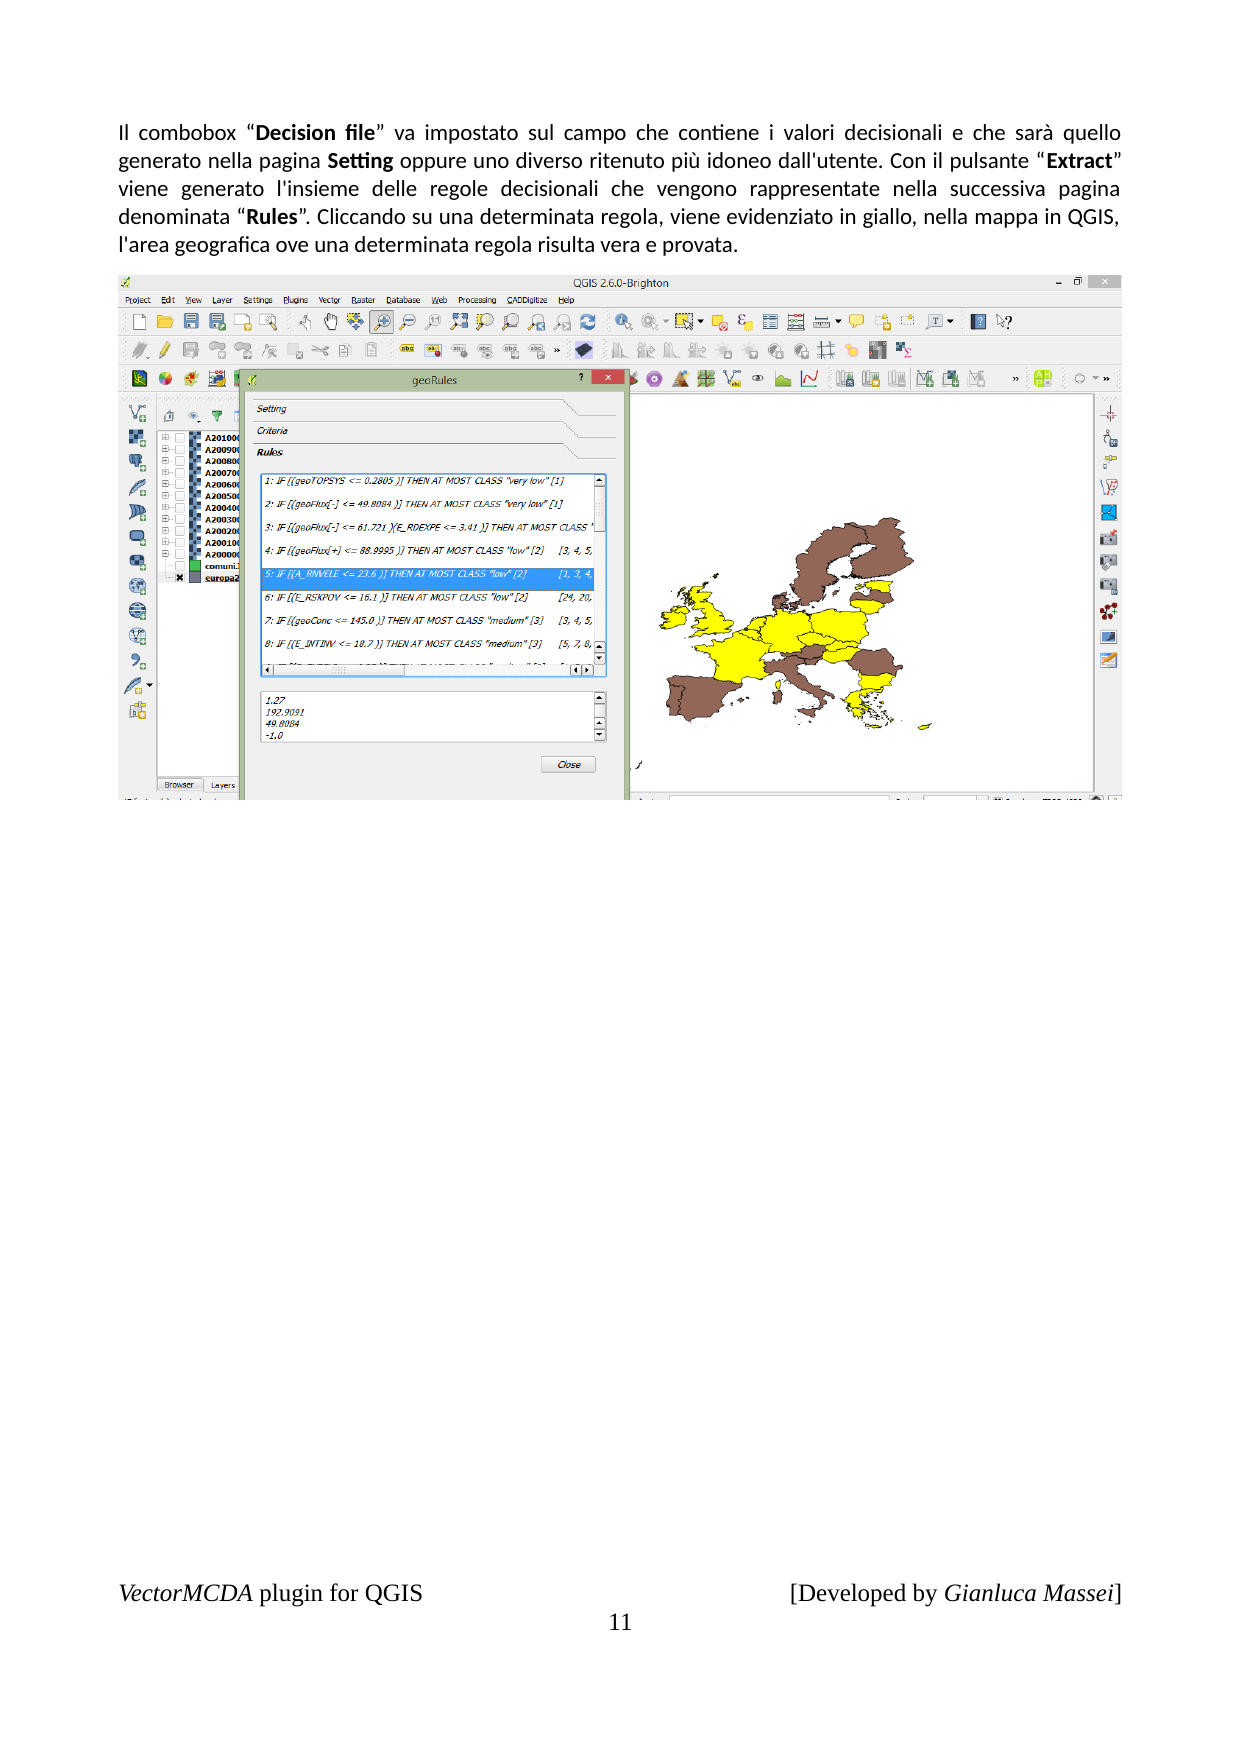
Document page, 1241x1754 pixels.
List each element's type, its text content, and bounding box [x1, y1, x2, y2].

text Il combobox “Decision file” va impostato sul campo che contiene i valori decisionali e che sarà quello generato nella pagina Setting oppure uno diverso ritenuto più idoneo dall'utente. Con il pulsante “Extract” viene generato l'insieme delle regole decisionali che vengono rappresentate nella successiva pagina denominata “Rules”. Cliccando su una determinata regola, viene evidenziato in giallo, nella mappa in QGIS, l'area geografica ove una determinata regola risulta vera e provata. [118, 118, 1122, 258]
picture [118, 275, 1123, 800]
